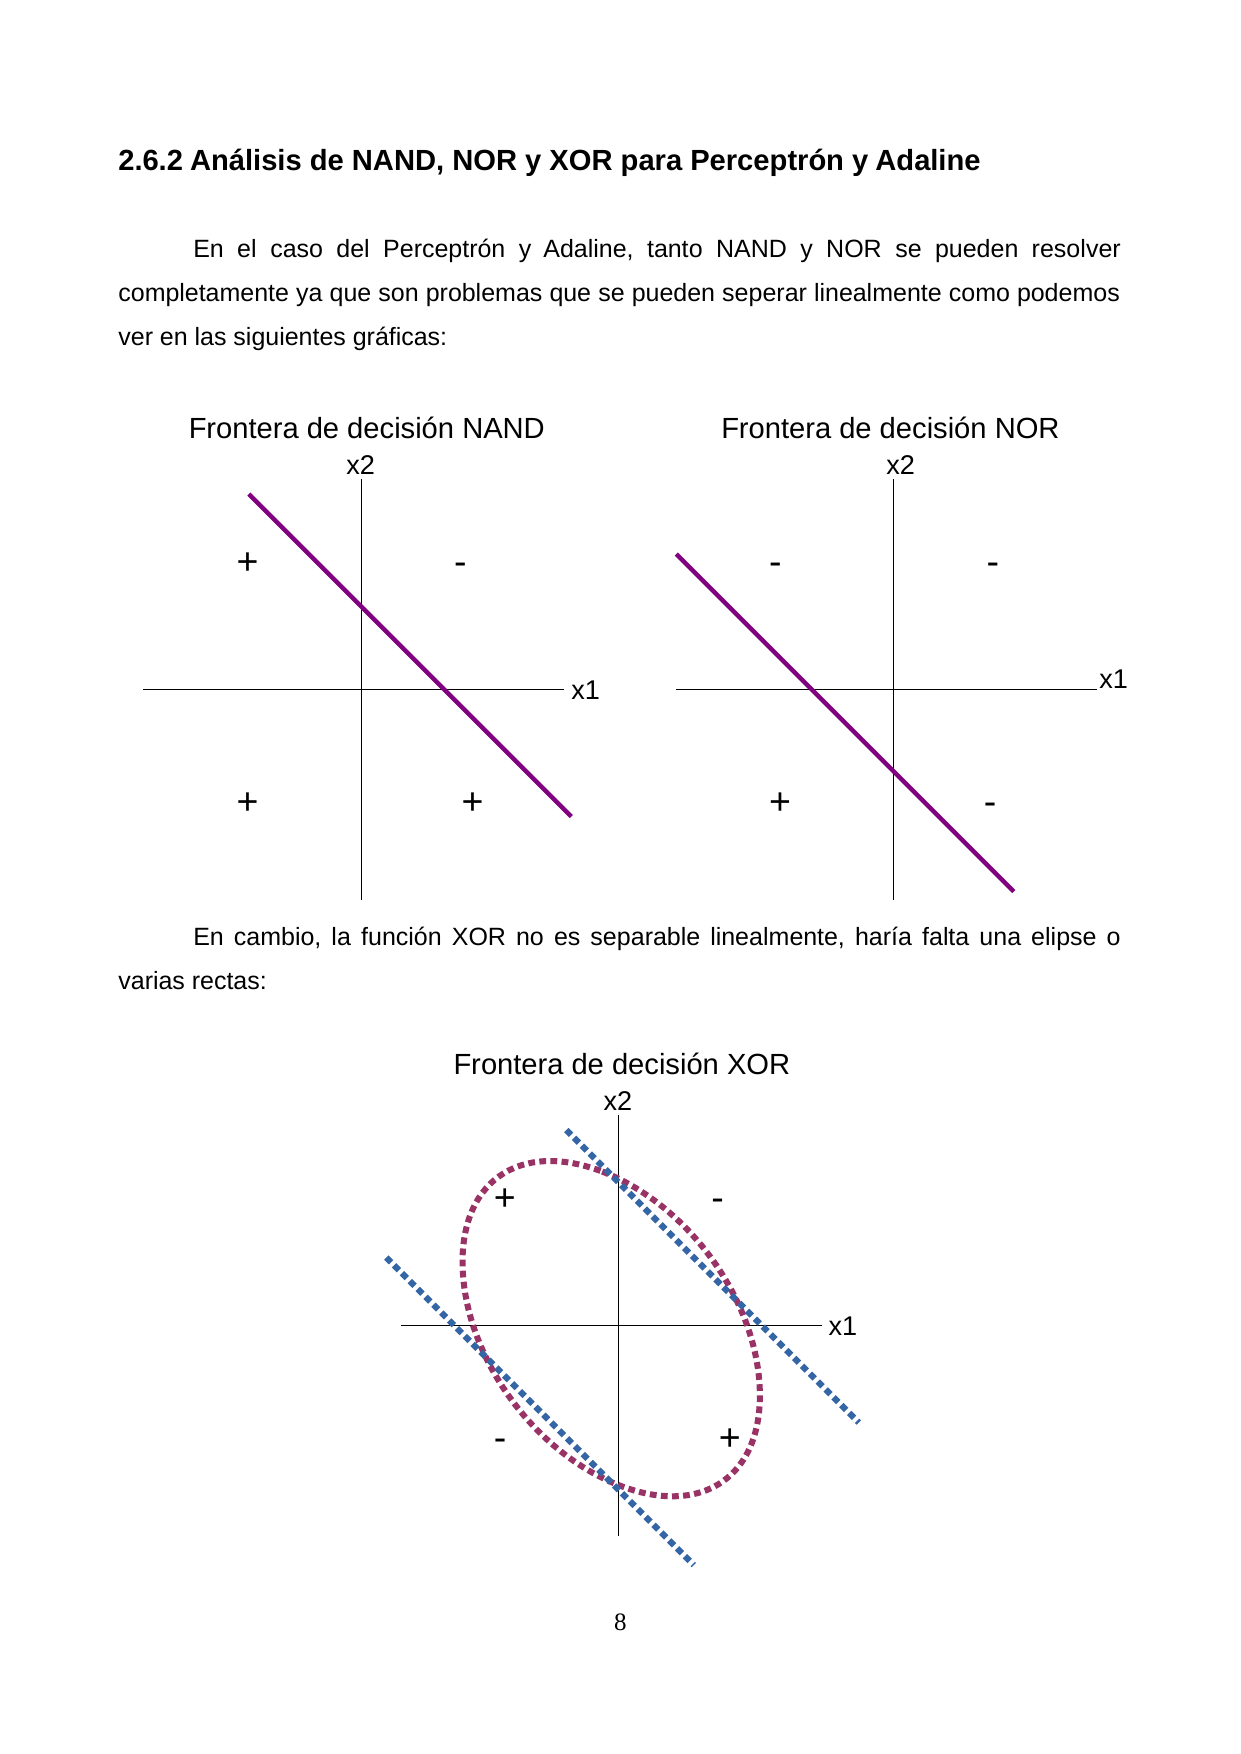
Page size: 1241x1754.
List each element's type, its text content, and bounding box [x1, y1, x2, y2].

subtitle En cambio, la función XOR no es separable linealmente, haría falta una elipse o varias rectas: [118, 918, 1122, 995]
text En el caso del Perceptrón y Adaline, tanto NAND y NOR se pueden resolver completamente ya que son problemas que se pueden seperar linealmente como podemos ver en las siguientes gráficas: [118, 230, 1122, 350]
subtitle 2.6.2 Análisis de NAND, NOR y XOR para Perceptrón y Adaline [118, 143, 1122, 177]
